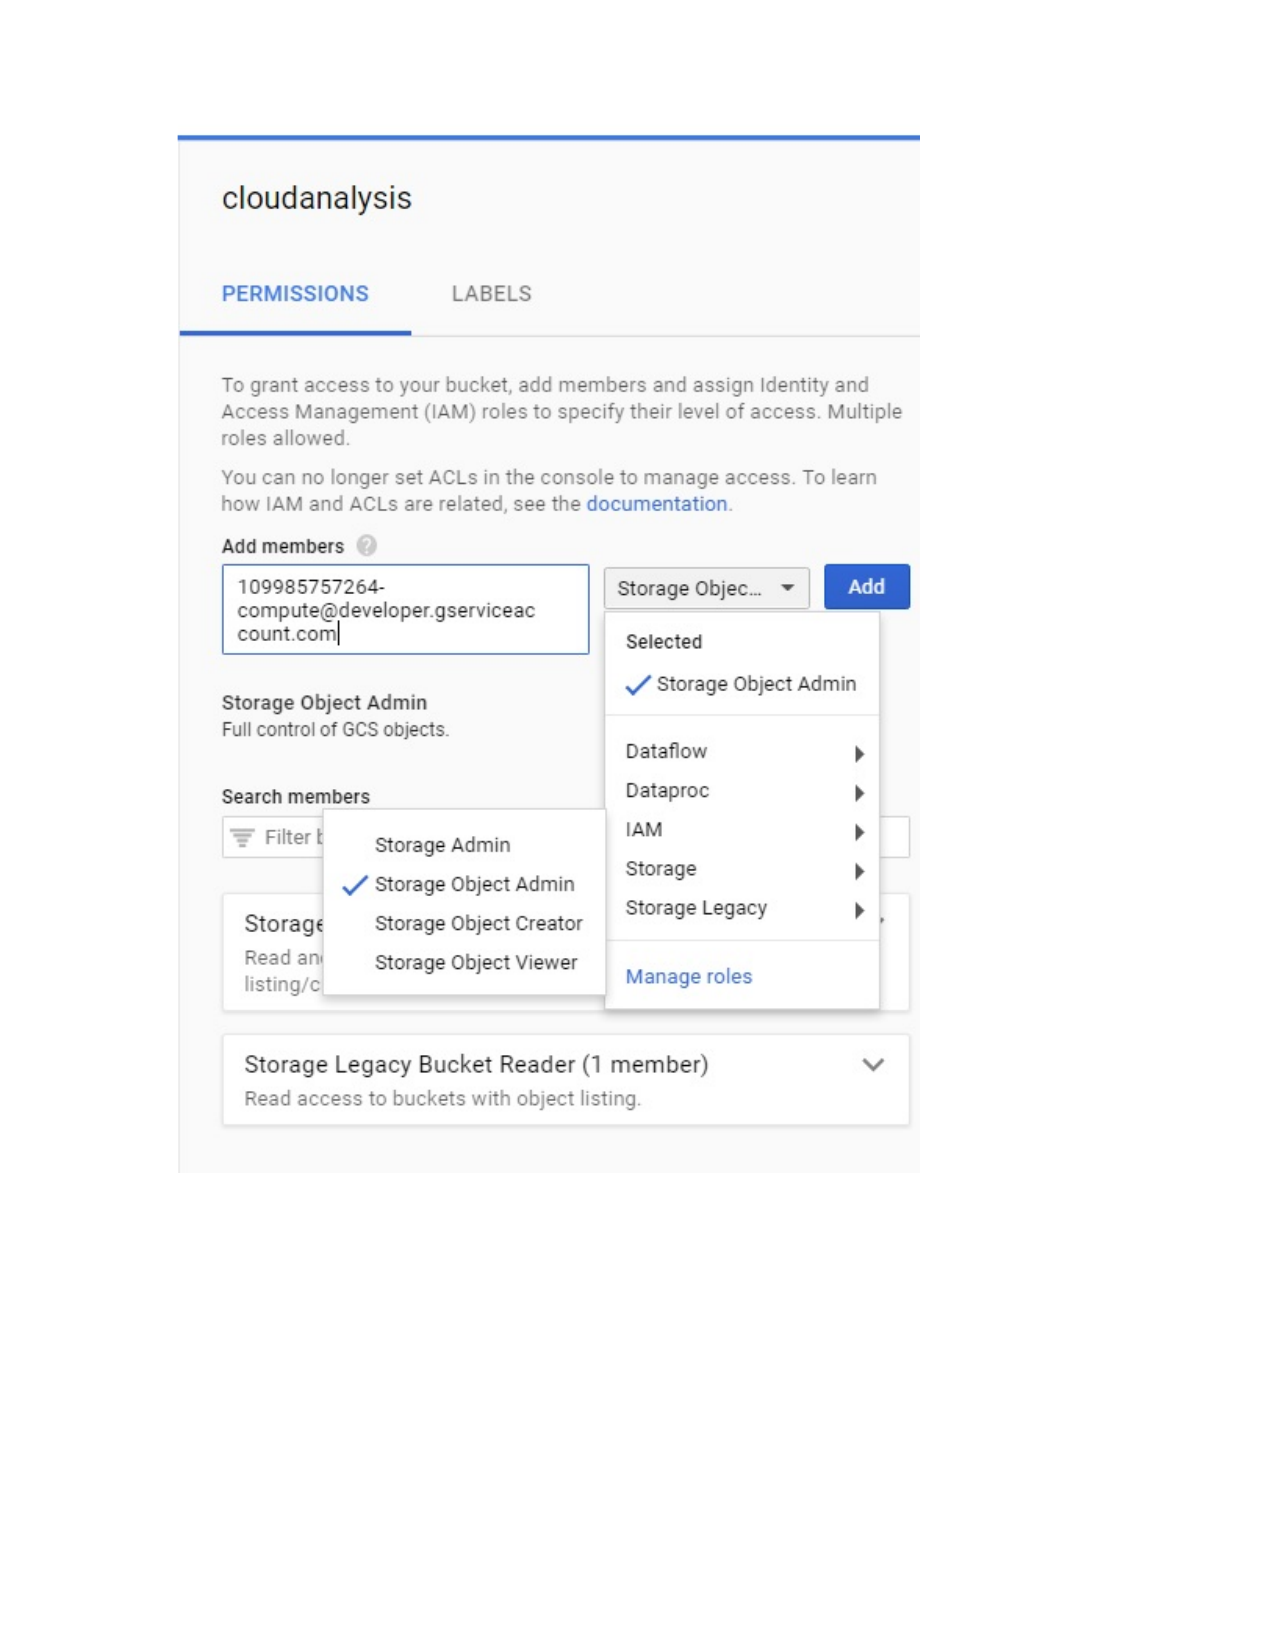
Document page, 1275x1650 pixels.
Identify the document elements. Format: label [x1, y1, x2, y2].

picture [177, 124, 920, 1173]
